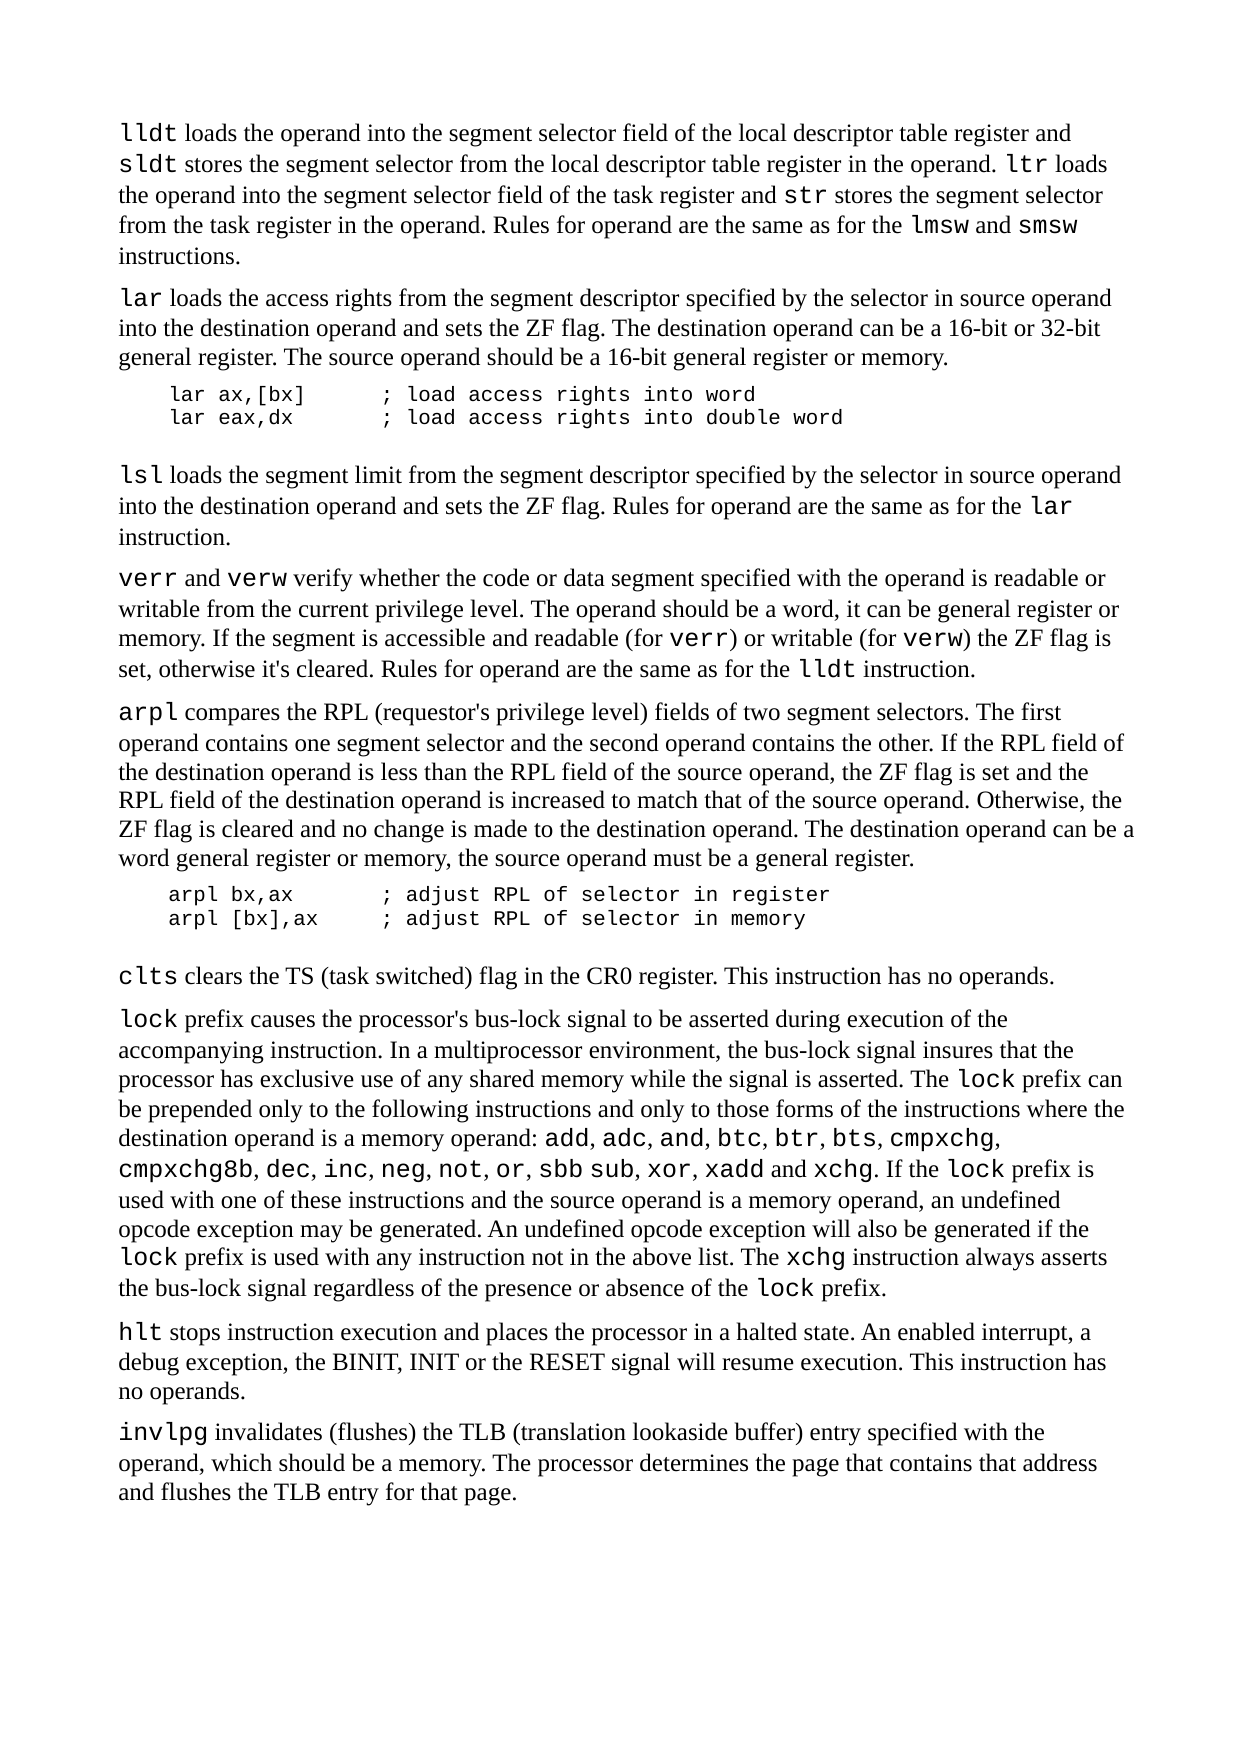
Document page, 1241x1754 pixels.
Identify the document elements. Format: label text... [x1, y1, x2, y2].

text hlt stops instruction execution and places the processor in a halted state. An enabled interrupt, a debug exception, the BINIT, INIT or the RESET signal will resume execution. This instruction has no operands. [118, 1317, 1137, 1405]
text arpl compares the RPL (requestor's privilege level) fields of two segment selectors. The first operand contains one segment selector and the second operand contains the other. If the RPL field of the destination operand is less than the RPL field of the source operand, the ZF flag is set and the RPL field of the destination operand is increased to match that of the source operand. Otherwise, the ZF flag is cleared and no change is made to the destination operand. The destination operand can be a word general register or memory, the source operand must be a general register. [118, 697, 1137, 872]
text verr and verw verify whether the code or data segment specified with the operand is readable or writable from the current privilege level. The operand should be a word, it can be general register or memory. If the segment is accessible and readable (for verr) or writable (for verw) the ZF flag is set, otherwise it's cleared. Rules for operand are the same as for the lldt instruction. [118, 563, 1137, 684]
text clts clears the TS (task switched) flag in the CR0 register. This instruction has no operands. [118, 961, 1137, 992]
text lar loads the access rights from the segment descriptor specified by the selector in source operand into the destination operand and sets the ZF flag. The destination operand can be a 16-bit or 32-bit general register. The source operand should be a 16-bit general register or memory. [118, 283, 1137, 371]
text arpl [bx],ax ; adjust RPL of selector in memory [118, 908, 1137, 931]
text lar eax,dx ; load access rights into double word [118, 407, 1137, 431]
text lock prefix causes the processor's bus-lock signal to be asserted during execution of the accompanying instruction. In a multiprocessor environment, the bus-lock signal insures that the processor has exclusive use of any shared memory while the signal is asserted. The lock prefix can be prepended only to the following instructions and only to those forms of the instructions where the destination operand is a memory operand: add, adc, and, btc, btr, bts, cmpxchg, cmpxchg8b, dec, inc, neg, not, or, sbb sub, xor, xadd and xchg. If the lock prefix is used with one of these instructions and the source operand is a memory operand, an undefined opcode exception may be generated. An undefined opcode exception will also be generated if the lock prefix is used with any instruction not in the above list. The xchg instruction always asserts the bus-lock signal regardless of the presence or absence of the lock prefix. [118, 1004, 1137, 1304]
text lsl loads the segment limit from the segment descriptor specified by the selector in source operand into the destination operand and sets the ZF flag. Rules for operand are the same as for the lar instruction. [118, 460, 1137, 551]
text lar ax,[bx] ; load access rights into word [118, 383, 1137, 407]
text lldt loads the operand into the segment selector field of the local descriptor table register and sldt stores the segment selector from the local descriptor table register in the operand. ltr loads the operand into the segment selector field of the task register and str stores the segment selector from the task register in the operand. Rules for operand are the same as for the lmsw and smsw instructions. [118, 118, 1137, 270]
text arpl bx,ax ; adjust RPL of selector in register [118, 884, 1137, 908]
text invlpg invalidates (flushes) the TLB (translation lookaside buffer) entry specified with the operand, which should be a memory. The processor determines the page that contains that address and flushes the TLB entry for that page. [118, 1417, 1137, 1506]
